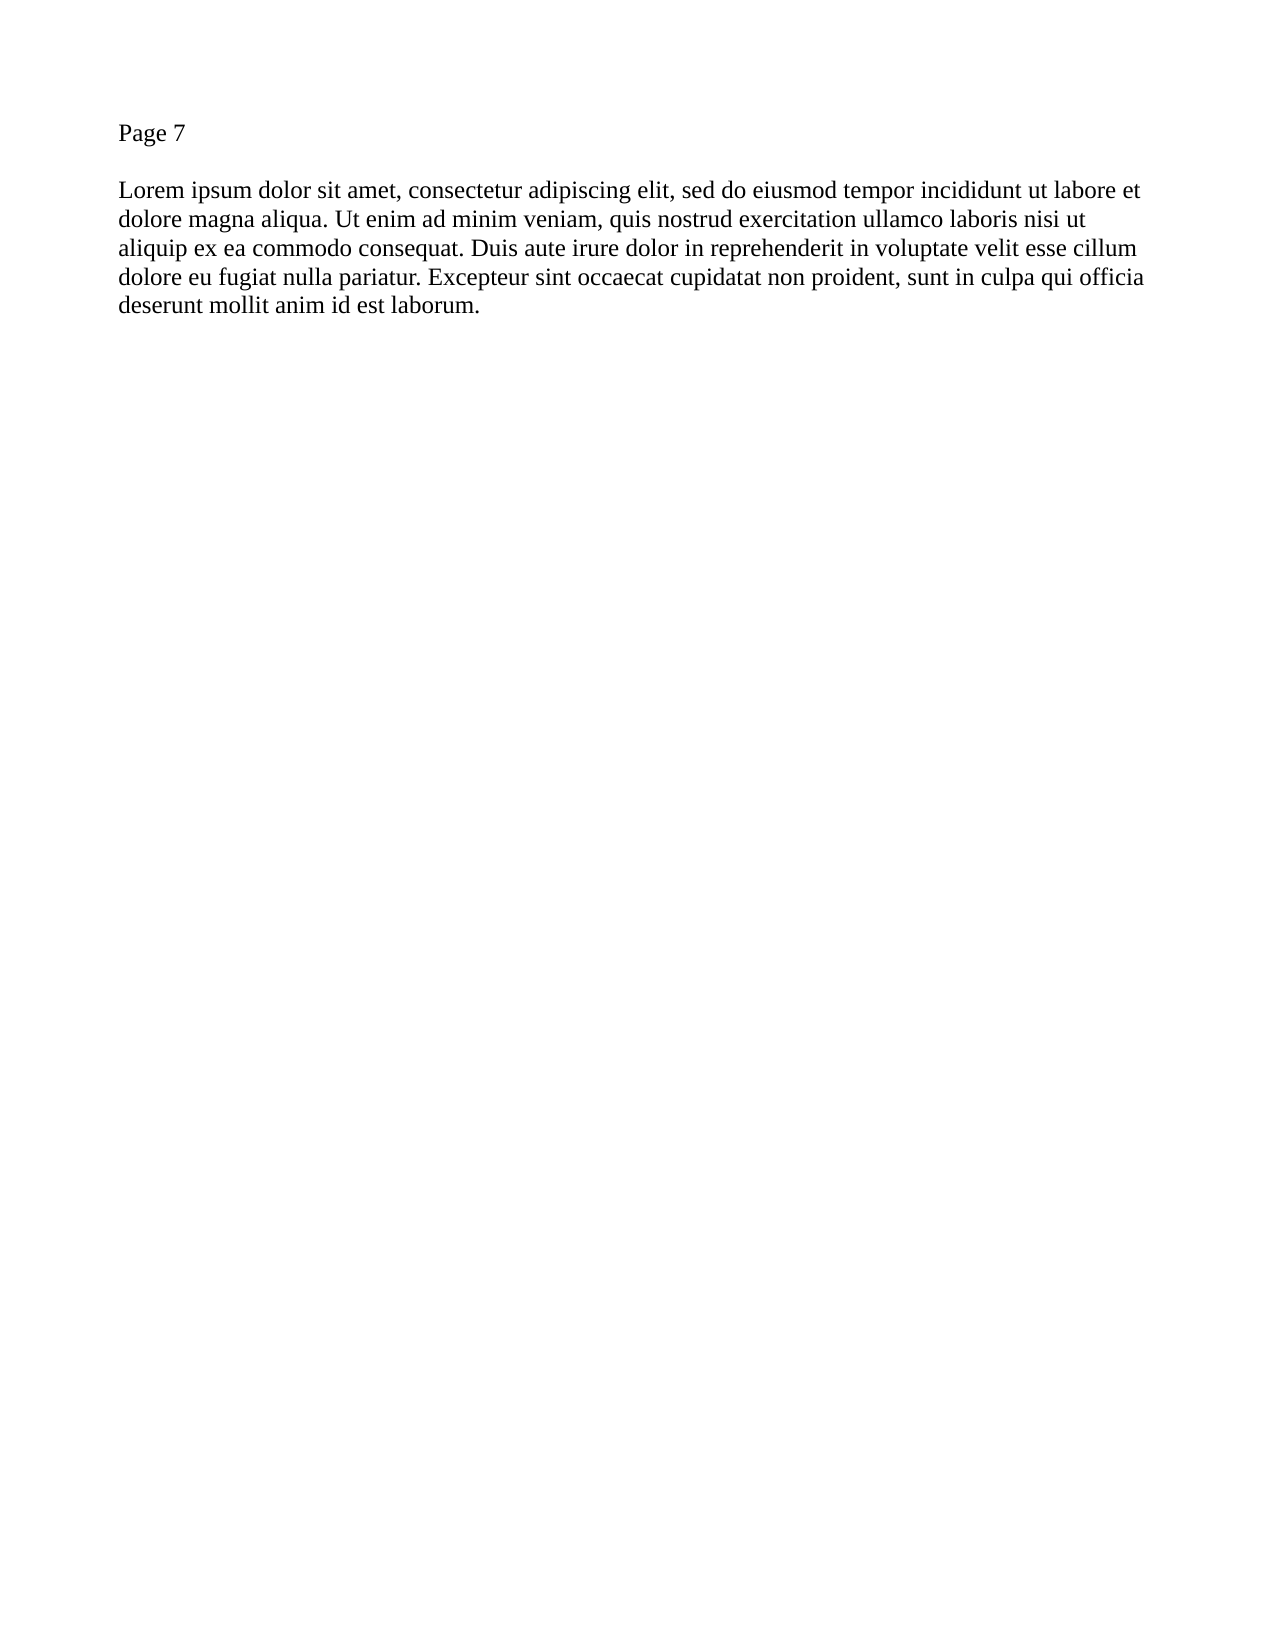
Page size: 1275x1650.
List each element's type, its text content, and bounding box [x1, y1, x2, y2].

text Page 7 [118, 118, 1157, 147]
text Lorem ipsum dolor sit amet, consectetur adipiscing elit, sed do eiusmod tempor incididunt ut labore et dolore magna aliqua. Ut enim ad minim veniam, quis nostrud exercitation ullamco laboris nisi ut aliquip ex ea commodo consequat. Duis aute irure dolor in reprehenderit in voluptate velit esse cillum dolore eu fugiat nulla pariatur. Excepteur sint occaecat cupidatat non proident, sunt in culpa qui officia deserunt mollit anim id est laborum. [118, 176, 1157, 319]
